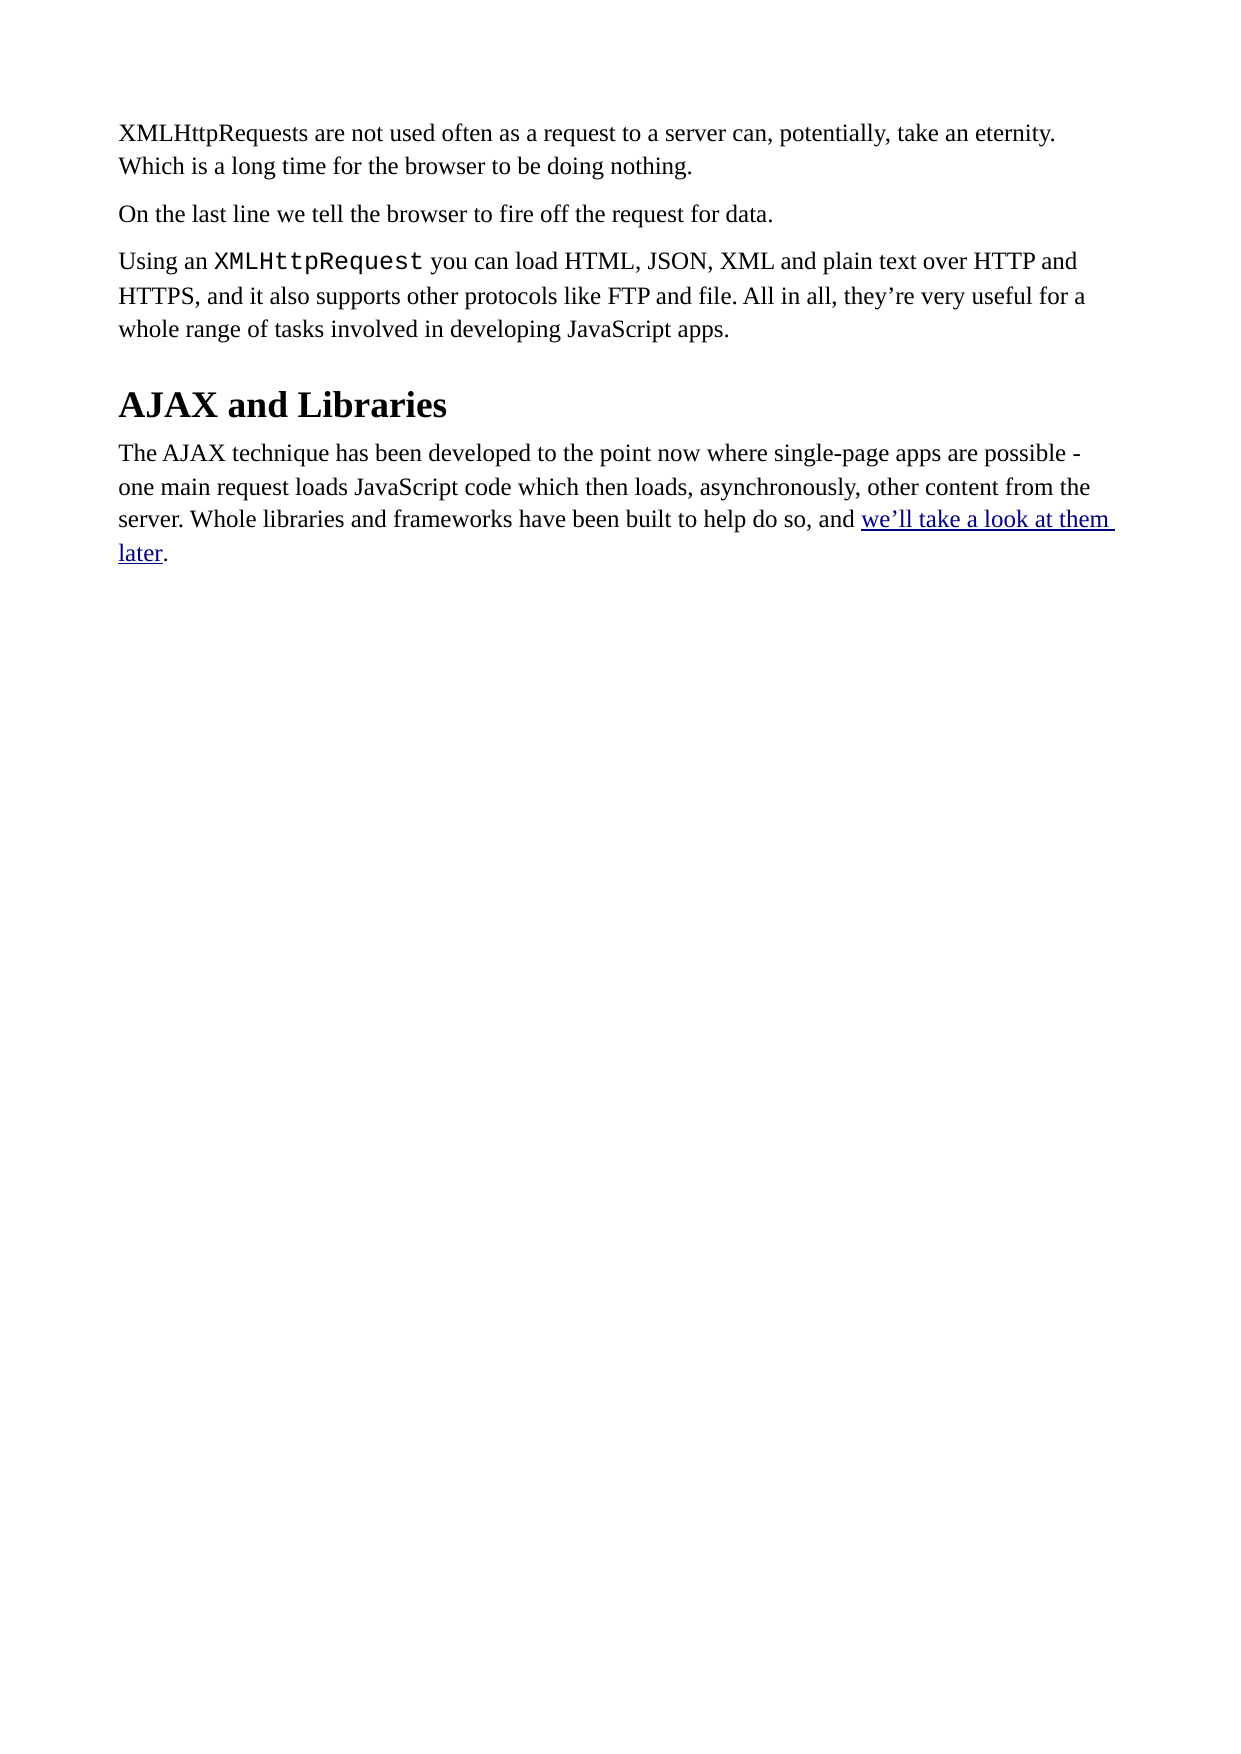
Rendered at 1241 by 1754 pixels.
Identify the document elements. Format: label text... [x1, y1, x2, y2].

text XMLHttpRequests are not used often as a request to a server can, potentially, take an eternity. Which is a long time for the browser to be doing nothing. [118, 118, 1122, 180]
subtitle AJAX and Libraries [118, 383, 1122, 426]
text The AJAX technique has been developed to the point now where single-page apps are possible - one main request loads JavaScript code which then loads, asynchronously, other content from the server. Whole libraries and frameworks have been built to help do so, and we’ll take a look at them later. [118, 438, 1122, 566]
text On the last line we tell the browser to fire off the request for data. [118, 199, 1122, 227]
text Using an XMLHttpRequest you can load HTML, JSON, XML and plain text over HTTP and HTTPS, and it also supports other protocols like FTP and file. All in all, they’re very useful for a whole range of tasks involved in developing JavaScript apps. [118, 246, 1122, 343]
